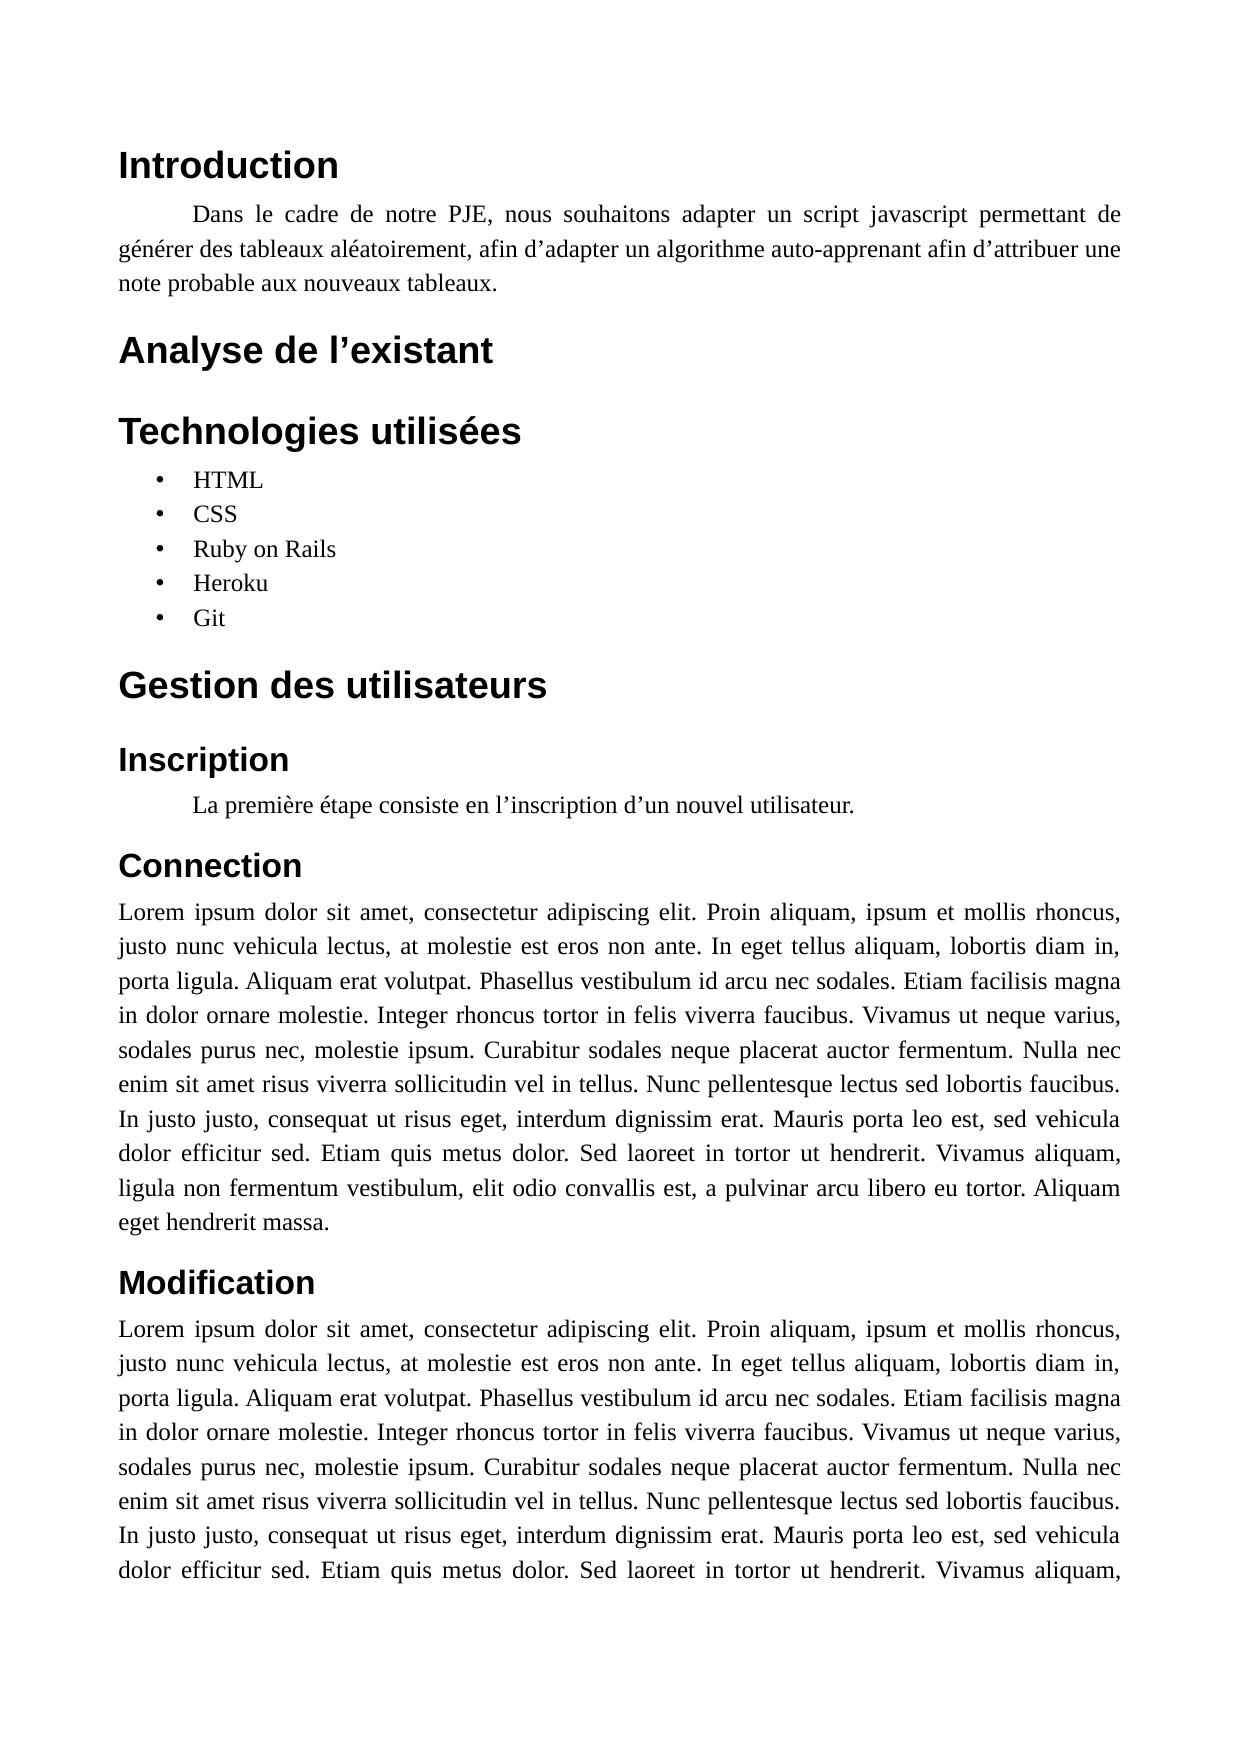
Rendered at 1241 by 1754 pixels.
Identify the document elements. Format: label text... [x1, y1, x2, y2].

subtitle Technologies utilisées [118, 409, 1122, 452]
list CSS [156, 499, 1122, 528]
subtitle Inscription [118, 739, 1122, 778]
subtitle Gestion des utilisateurs [118, 662, 1122, 706]
list HTML [156, 465, 1122, 494]
subtitle Introduction [118, 143, 1122, 187]
subtitle Connection [118, 846, 1122, 884]
text Lorem ipsum dolor sit amet, consectetur adipiscing elit. Proin aliquam, ipsum et mollis rhoncus, justo nunc vehicula lectus, at molestie est eros non ante. In eget tellus aliquam, lobortis diam in, porta ligula. Aliquam erat volutpat. Phasellus vestibulum id arcu nec sodales. Etiam facilisis magna in dolor ornare molestie. Integer rhoncus tortor in felis viverra faucibus. Vivamus ut neque varius, sodales purus nec, molestie ipsum. Curabitur sodales neque placerat auctor fermentum. Nulla nec enim sit amet risus viverra sollicitudin vel in tellus. Nunc pellentesque lectus sed lobortis faucibus. In justo justo, consequat ut risus eget, interdum dignissim erat. Mauris porta leo est, sed vehicula dolor efficitur sed. Etiam quis metus dolor. Sed laoreet in tortor ut hendrerit. Vivamus aliquam, ligula non fermentum vestibulum, elit odio convallis est, a pulvinar arcu libero eu tortor. Aliquam eget hendrerit massa. [118, 897, 1122, 1236]
subtitle Modification [118, 1263, 1122, 1301]
text Lorem ipsum dolor sit amet, consectetur adipiscing elit. Proin aliquam, ipsum et mollis rhoncus, justo nunc vehicula lectus, at molestie est eros non ante. In eget tellus aliquam, lobortis diam in, porta ligula. Aliquam erat volutpat. Phasellus vestibulum id arcu nec sodales. Etiam facilisis magna in dolor ornare molestie. Integer rhoncus tortor in felis viverra faucibus. Vivamus ut neque varius, sodales purus nec, molestie ipsum. Curabitur sodales neque placerat auctor fermentum. Nulla nec enim sit amet risus viverra sollicitudin vel in tellus. Nunc pellentesque lectus sed lobortis faucibus. In justo justo, consequat ut risus eget, interdum dignissim erat. Mauris porta leo est, sed vehicula dolor efficitur sed. Etiam quis metus dolor. Sed laoreet in tortor ut hendrerit. Vivamus aliquam, [118, 1314, 1122, 1584]
list Heroku [156, 568, 1122, 597]
text Dans le cadre de notre PJE, nous souhaitons adapter un script javascript permettant de générer des tableaux aléatoirement, afin d’adapter un algorithme auto-apprenant afin d’attribuer une note probable aux nouveaux tableaux. [118, 199, 1122, 297]
list Ruby on Rails [156, 534, 1122, 563]
text La première étape consiste en l’inscription d’un nouvel utilisateur. [118, 791, 1122, 819]
list Git [156, 603, 1122, 632]
subtitle Analyse de l’existant [118, 328, 1122, 371]
